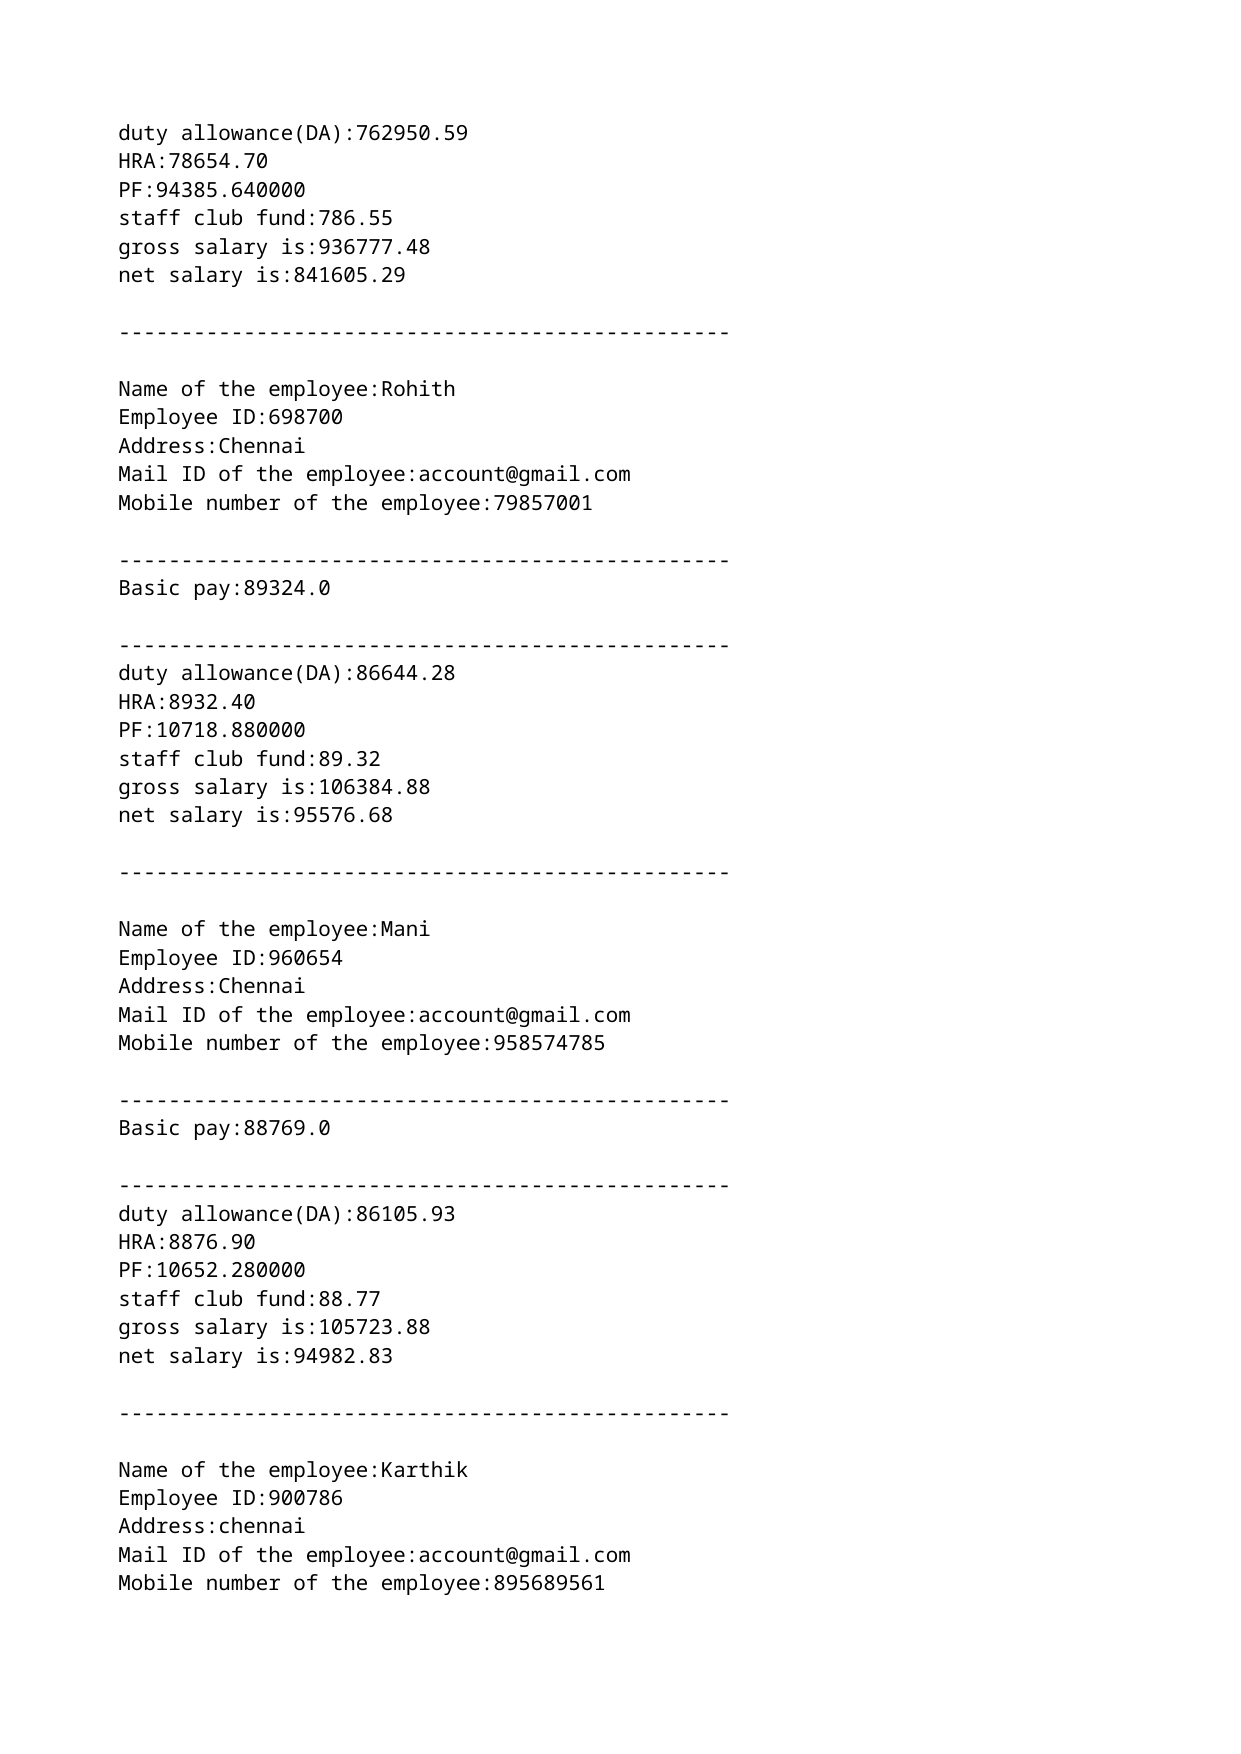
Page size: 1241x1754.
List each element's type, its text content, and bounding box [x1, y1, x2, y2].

text gross salary is:106384.88 [118, 772, 1122, 801]
text gross salary is:936777.48 [118, 232, 1122, 260]
text PF:10718.880000 [118, 715, 1122, 744]
text Employee ID:698700 [118, 402, 1122, 431]
text HRA:78654.70 [118, 147, 1122, 175]
text Address:Chennai [118, 431, 1122, 459]
text staff club fund:88.77 [118, 1284, 1122, 1312]
text Mobile number of the employee:79857001 [118, 488, 1122, 516]
text Name of the employee:Karthik [118, 1455, 1122, 1483]
text HRA:8876.90 [118, 1227, 1122, 1256]
text Address:chennai [118, 1512, 1122, 1540]
text net salary is:94982.83 [118, 1341, 1122, 1369]
text duty allowance(DA):86105.93 [118, 1199, 1122, 1227]
text Mail ID of the employee:account@gmail.com [118, 1000, 1122, 1028]
text ------------------------------------------------- [118, 630, 1122, 658]
text net salary is:841605.29 [118, 260, 1122, 289]
text Name of the employee:Rohith [118, 374, 1122, 402]
text gross salary is:105723.88 [118, 1312, 1122, 1341]
text net salary is:95576.68 [118, 801, 1122, 829]
text PF:10652.280000 [118, 1256, 1122, 1284]
text ------------------------------------------------- [118, 1170, 1122, 1199]
text Mobile number of the employee:895689561 [118, 1568, 1122, 1597]
text ------------------------------------------------- [118, 317, 1122, 346]
text staff club fund:786.55 [118, 203, 1122, 232]
text ------------------------------------------------- [118, 857, 1122, 886]
text duty allowance(DA):86644.28 [118, 658, 1122, 687]
text Employee ID:900786 [118, 1483, 1122, 1512]
text Basic pay:88769.0 [118, 1113, 1122, 1142]
text staff club fund:89.32 [118, 744, 1122, 772]
text duty allowance(DA):762950.59 [118, 118, 1122, 147]
text PF:94385.640000 [118, 175, 1122, 203]
text Basic pay:89324.0 [118, 573, 1122, 602]
text ------------------------------------------------- [118, 1398, 1122, 1426]
text Mobile number of the employee:958574785 [118, 1028, 1122, 1057]
text Address:Chennai [118, 971, 1122, 1000]
text Employee ID:960654 [118, 943, 1122, 971]
text Name of the employee:Mani [118, 914, 1122, 943]
text Mail ID of the employee:account@gmail.com [118, 1540, 1122, 1568]
text ------------------------------------------------- [118, 1085, 1122, 1113]
text HRA:8932.40 [118, 687, 1122, 715]
text ------------------------------------------------- [118, 545, 1122, 573]
text Mail ID of the employee:account@gmail.com [118, 459, 1122, 488]
